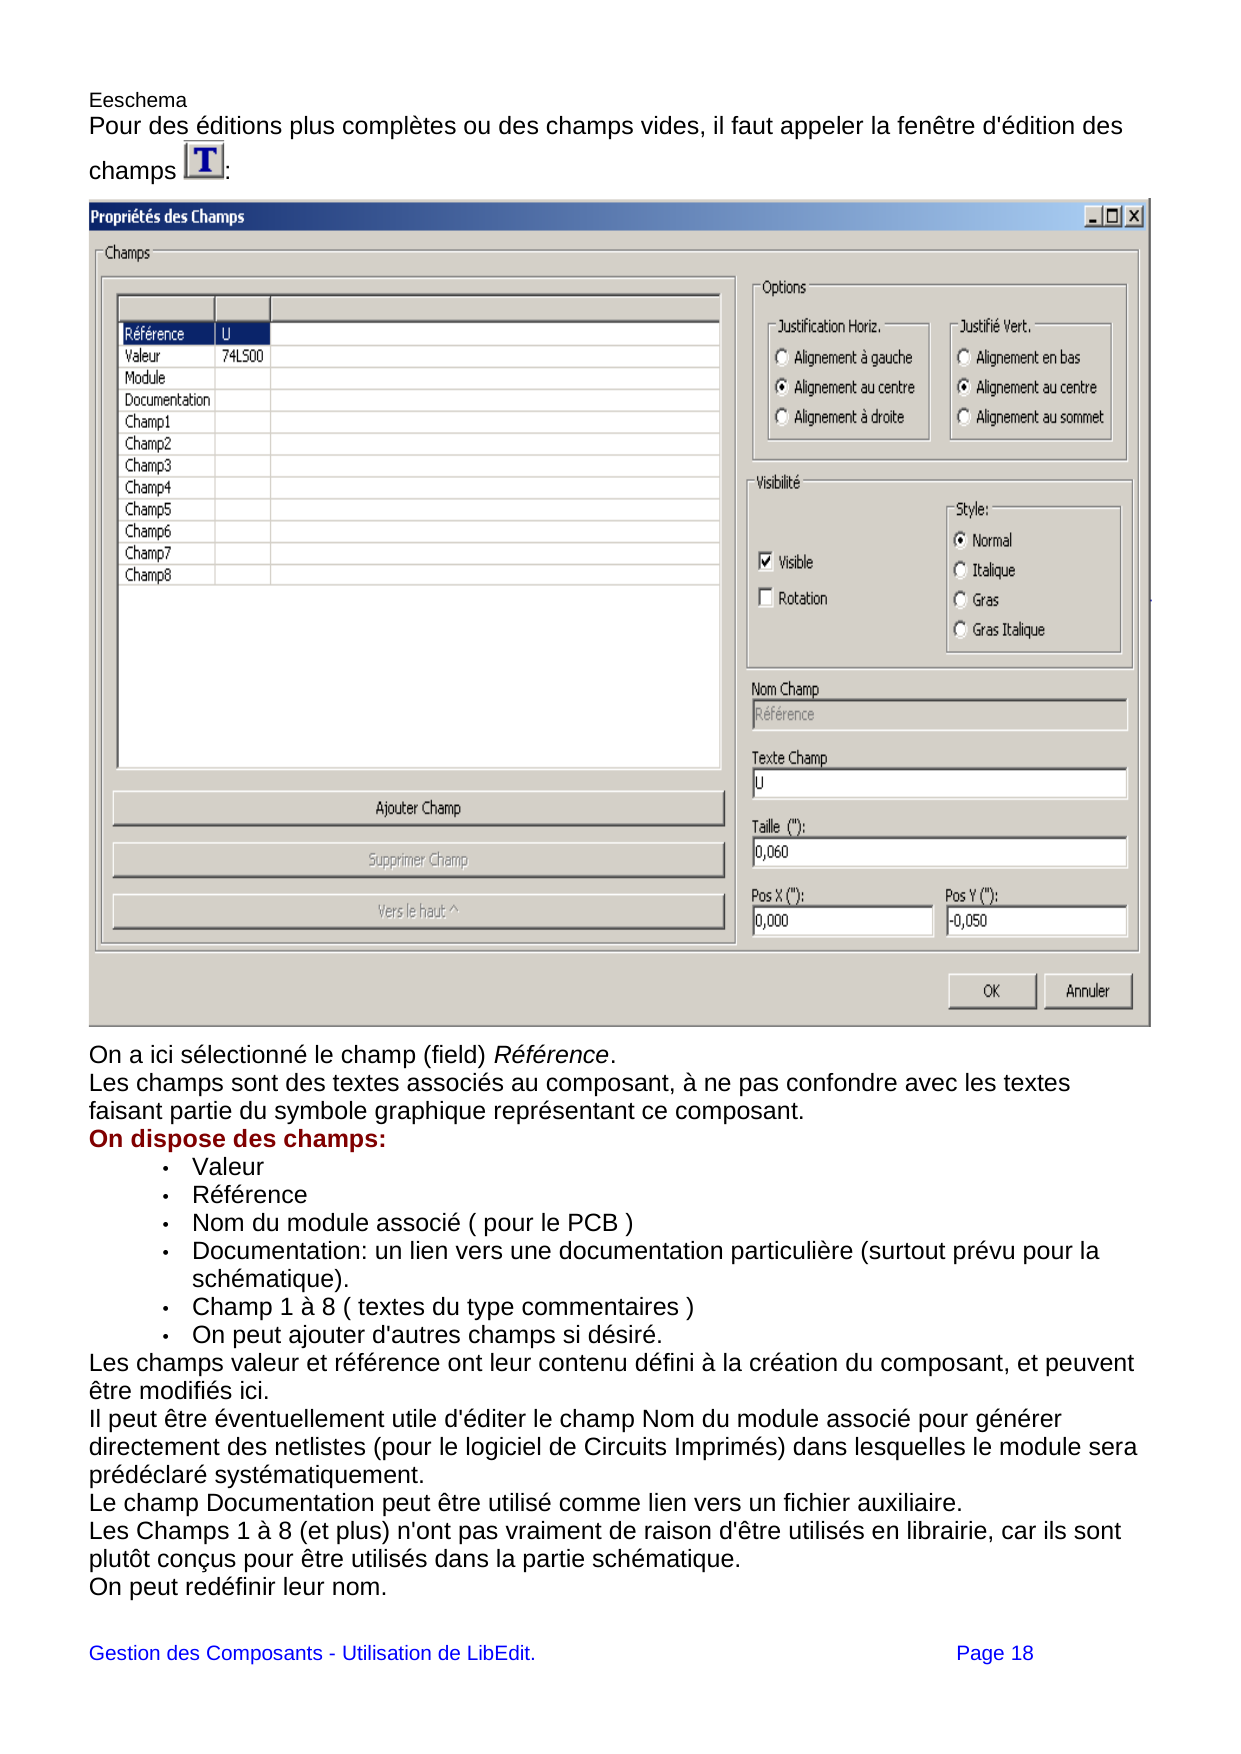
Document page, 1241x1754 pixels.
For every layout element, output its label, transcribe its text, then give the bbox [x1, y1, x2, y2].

text Les Champs 1 à 8 (et plus) n'ont pas vraiment de raison d'être utilisés en librairie, car ils sont plutôt conçus pour être utilisés dans la partie schématique. [88, 1517, 1152, 1573]
list Valeur [162, 1153, 1152, 1181]
picture [183, 140, 225, 180]
text On dispose des champs: [88, 1124, 1152, 1153]
list Champ 1 à 8 ( textes du type commentaires ) [162, 1293, 1152, 1321]
list On peut ajouter d'autres champs si désiré. [162, 1321, 1152, 1349]
list Nom du module associé ( pour le PCB ) [162, 1209, 1152, 1237]
text On peut redéfinir leur nom. [88, 1573, 1152, 1601]
picture [88, 198, 1152, 1027]
text On a ici sélectionné le champ (field) Référence. [88, 1041, 1152, 1068]
text Le champ Documentation peut être utilisé comme lien vers un fichier auxiliaire. [88, 1489, 1152, 1517]
text Pour des éditions plus complètes ou des champs vides, il faut appeler la fenêtre d'édition des champs : [88, 112, 1152, 185]
list Documentation: un lien vers une documentation particulière (surtout prévu pour la schématique). [162, 1237, 1152, 1293]
text Les champs sont des textes associés au composant, à ne pas confondre avec les textes faisant partie du symbole graphique représentant ce composant. [88, 1068, 1152, 1124]
list Référence [162, 1181, 1152, 1209]
text Les champs valeur et référence ont leur contenu défini à la création du composant, et peuvent être modifiés ici. [88, 1349, 1152, 1405]
text Il peut être éventuellement utile d'éditer le champ Nom du module associé pour générer directement des netlistes (pour le logiciel de Circuits Imprimés) dans lesquelles le module sera prédéclaré systématiquement. [88, 1405, 1152, 1489]
